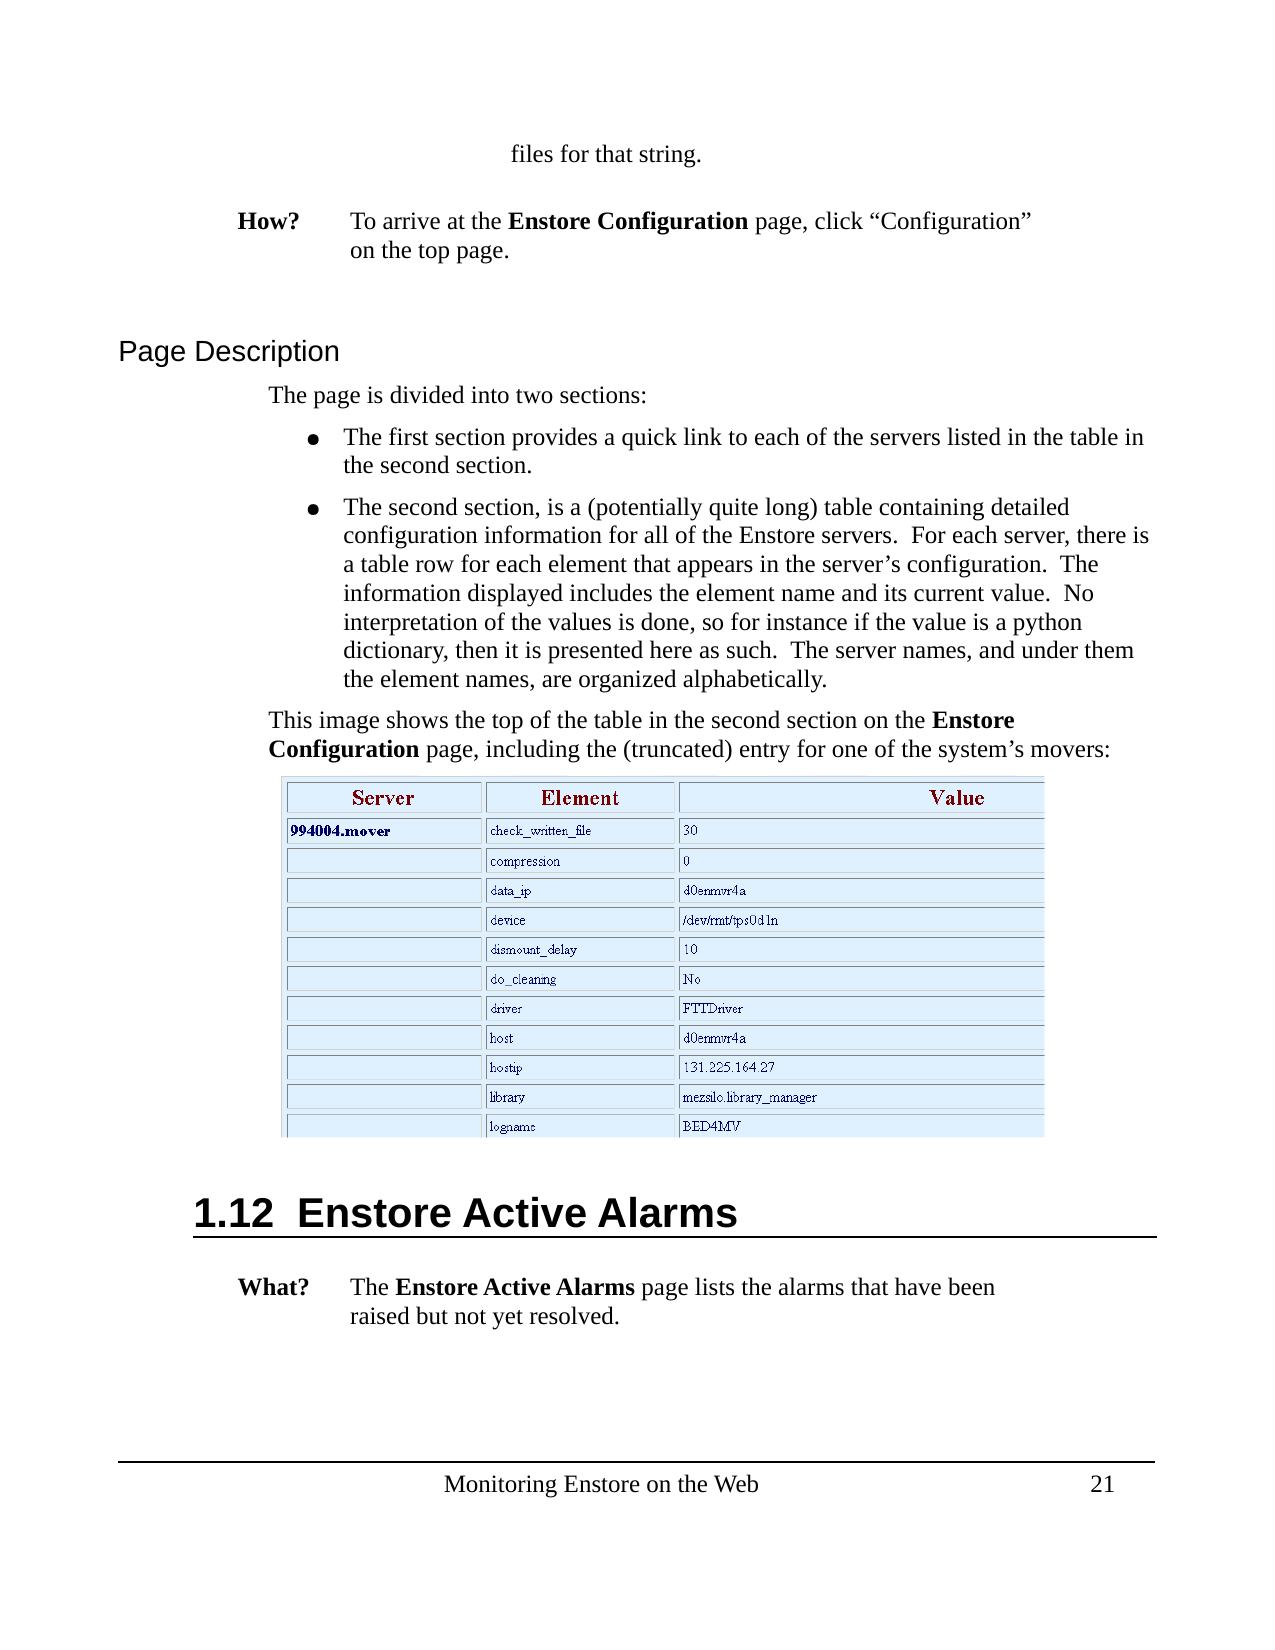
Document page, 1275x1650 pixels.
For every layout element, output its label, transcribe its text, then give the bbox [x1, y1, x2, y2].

table_header What? [225, 1250, 337, 1346]
text The page is divided into two sections: [268, 380, 1157, 409]
text This image shows the top of the table in the second section on the Enstore Configuration page, including the (truncated) entry for one of the system’s movers: [268, 705, 1157, 1150]
list The first section provides a quick link to each of the servers listed in the table in the second section. [306, 422, 1157, 479]
table_cell To arrive at the Enstore Configuration page, click “Configuration” on the top page. [338, 185, 1050, 281]
list The second section, is a (potentially quite long) table containing detailed configuration information for all of the Enstore servers. For each server, there is a table row for each element that appears in the server’s configuration. The information displayed includes the element name and its current value. No interpretation of the values is done, so for instance if the value is a python dictionary, then it is presented here as such. The server names, and under them the element names, are organized alphabetically. [306, 492, 1157, 693]
subtitle Page Description [118, 334, 1157, 368]
table_cell How? [225, 185, 337, 281]
table_header The Enstore Active Alarms page lists the alarms that have been raised but not yet resolved. [338, 1250, 1050, 1346]
table_cell [225, 118, 337, 185]
subtitle Enstore Active Alarms [193, 1188, 1157, 1236]
table_cell files for that string. [338, 118, 1050, 185]
